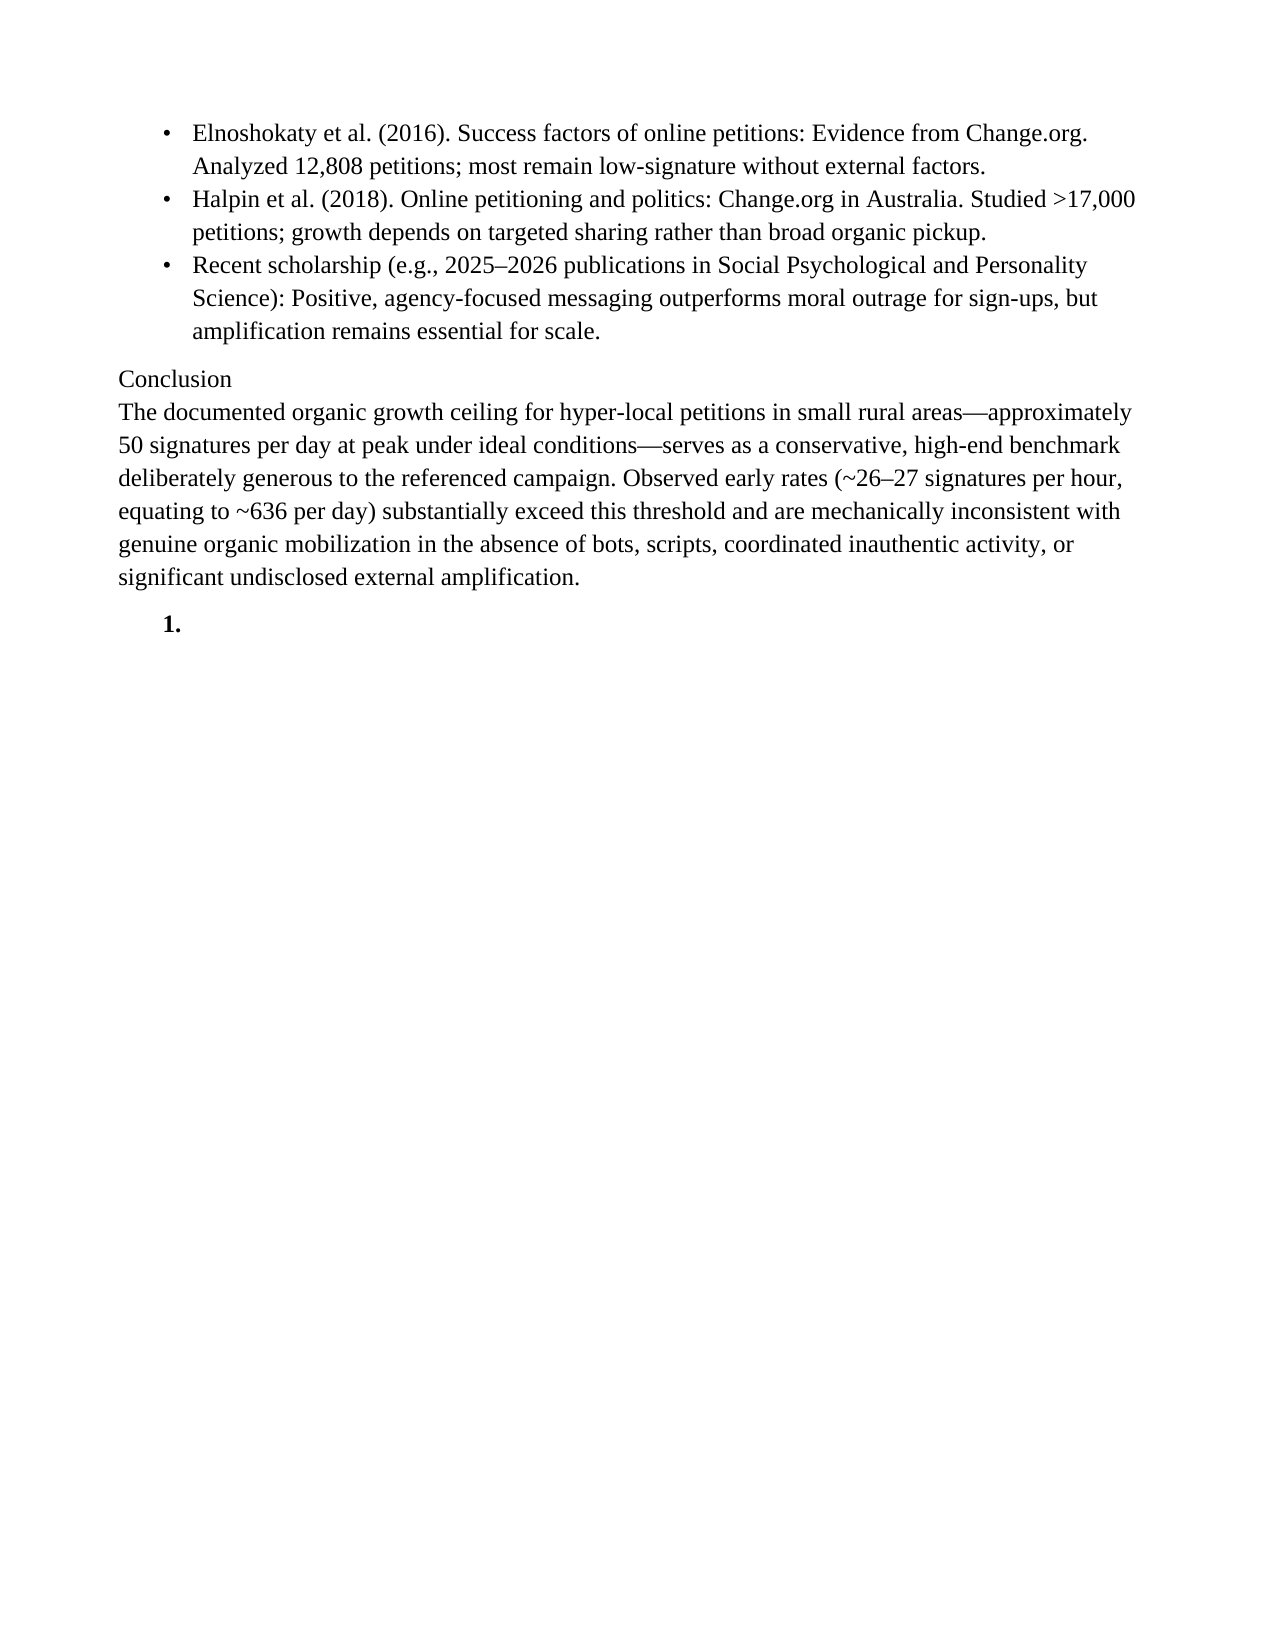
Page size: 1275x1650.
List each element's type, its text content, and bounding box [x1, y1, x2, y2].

list Halpin et al. (2018). Online petitioning and politics: Change.org in Australia. Studied >17,000 petitions; growth depends on targeted sharing rather than broad organic pickup. [162, 184, 1157, 246]
text Conclusion The documented organic growth ceiling for hyper-local petitions in small rural areas—approximately 50 signatures per day at peak under ideal conditions—serves as a conservative, high-end benchmark deliberately generous to the referenced campaign. Observed early rates (~26–27 signatures per hour, equating to ~636 per day) substantially exceed this threshold and are mechanically inconsistent with genuine organic mobilization in the absence of bots, scripts, coordinated inauthentic activity, or significant undisclosed external amplification. [118, 364, 1157, 591]
list Recent scholarship (e.g., 2025–2026 publications in Social Psychological and Personality Science): Positive, agency-focused messaging outperforms moral outrage for sign-ups, but amplification remains essential for scale. [162, 250, 1157, 345]
list Elnoshokaty et al. (2016). Success factors of online petitions: Evidence from Change.org. Analyzed 12,808 petitions; most remain low-signature without external factors. [162, 118, 1157, 180]
